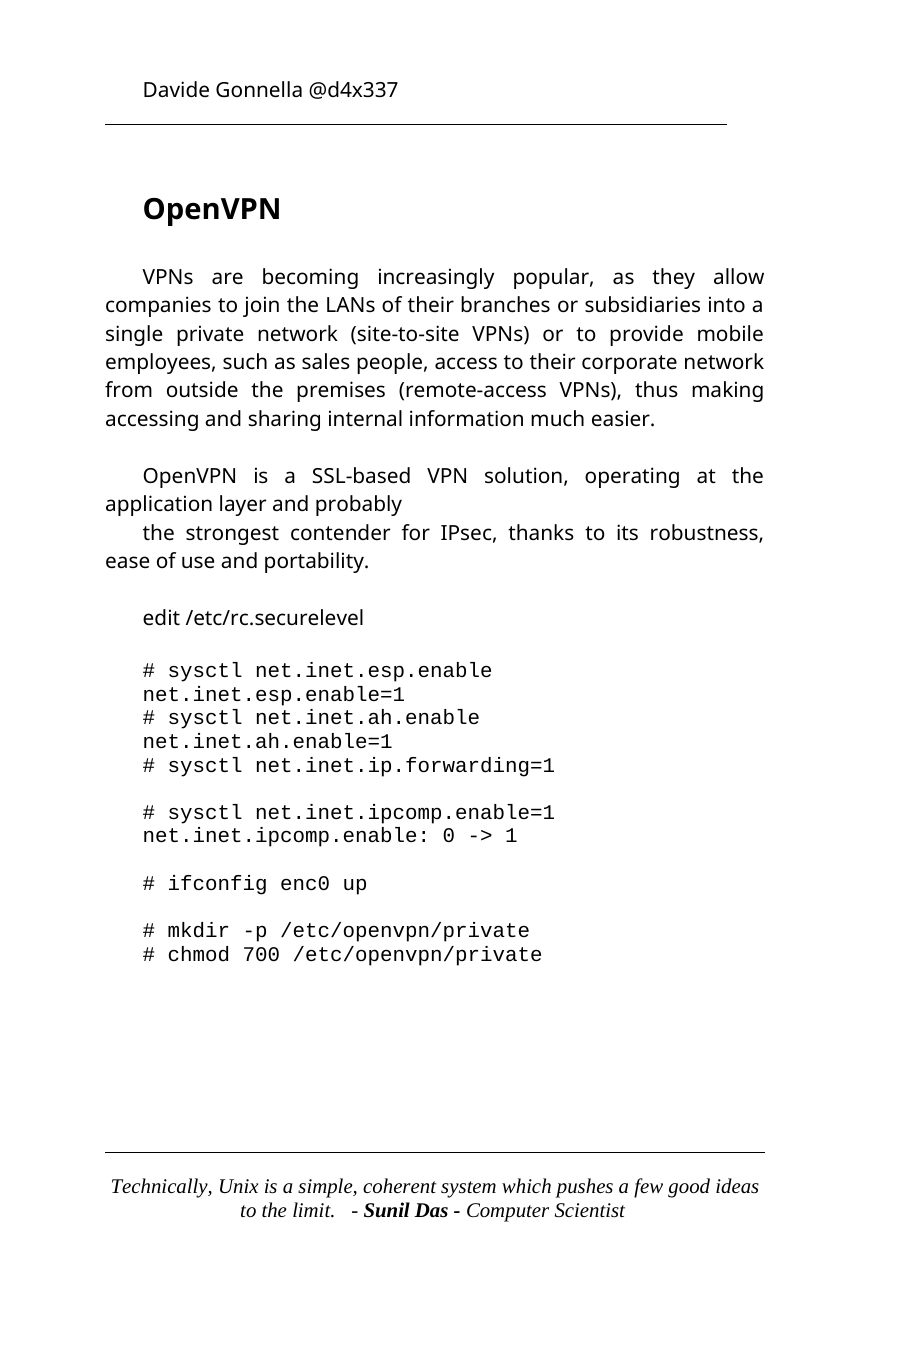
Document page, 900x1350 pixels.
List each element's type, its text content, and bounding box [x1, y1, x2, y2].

text # sysctl net.inet.ipcomp.enable=1 [105, 802, 765, 826]
text net.inet.ipcomp.enable: 0 -> 1 [105, 826, 765, 849]
text OpenVPN [105, 188, 765, 228]
text the strongest contender for IPsec, thanks to its robustness, ease of use and portability. [105, 518, 765, 575]
text # sysctl net.inet.esp.enable [105, 660, 765, 684]
text # chmod 700 /etc/openvpn/private [105, 944, 765, 967]
text edit /etc/rc.securelevel [105, 603, 765, 632]
text net.inet.esp.enable=1 [105, 684, 765, 707]
text net.inet.ah.enable=1 [105, 731, 765, 754]
text VPNs are becoming increasingly popular, as they allow companies to join the LANs of their branches or subsidiaries into a single private network (site-to-site VPNs) or to provide mobile employees, such as sales people, access to their corporate network from outside the premises (remote-access VPNs), thus making accessing and sharing internal information much easier. [105, 262, 765, 432]
text # sysctl net.inet.ip.forwarding=1 [105, 754, 765, 778]
text # mkdir -p /etc/openvpn/private [105, 920, 765, 944]
text # ifconfig enc0 up [105, 873, 765, 896]
text OpenVPN is a SSL-based VPN solution, operating at the application layer and probably [105, 461, 765, 518]
text # sysctl net.inet.ah.enable [105, 707, 765, 731]
